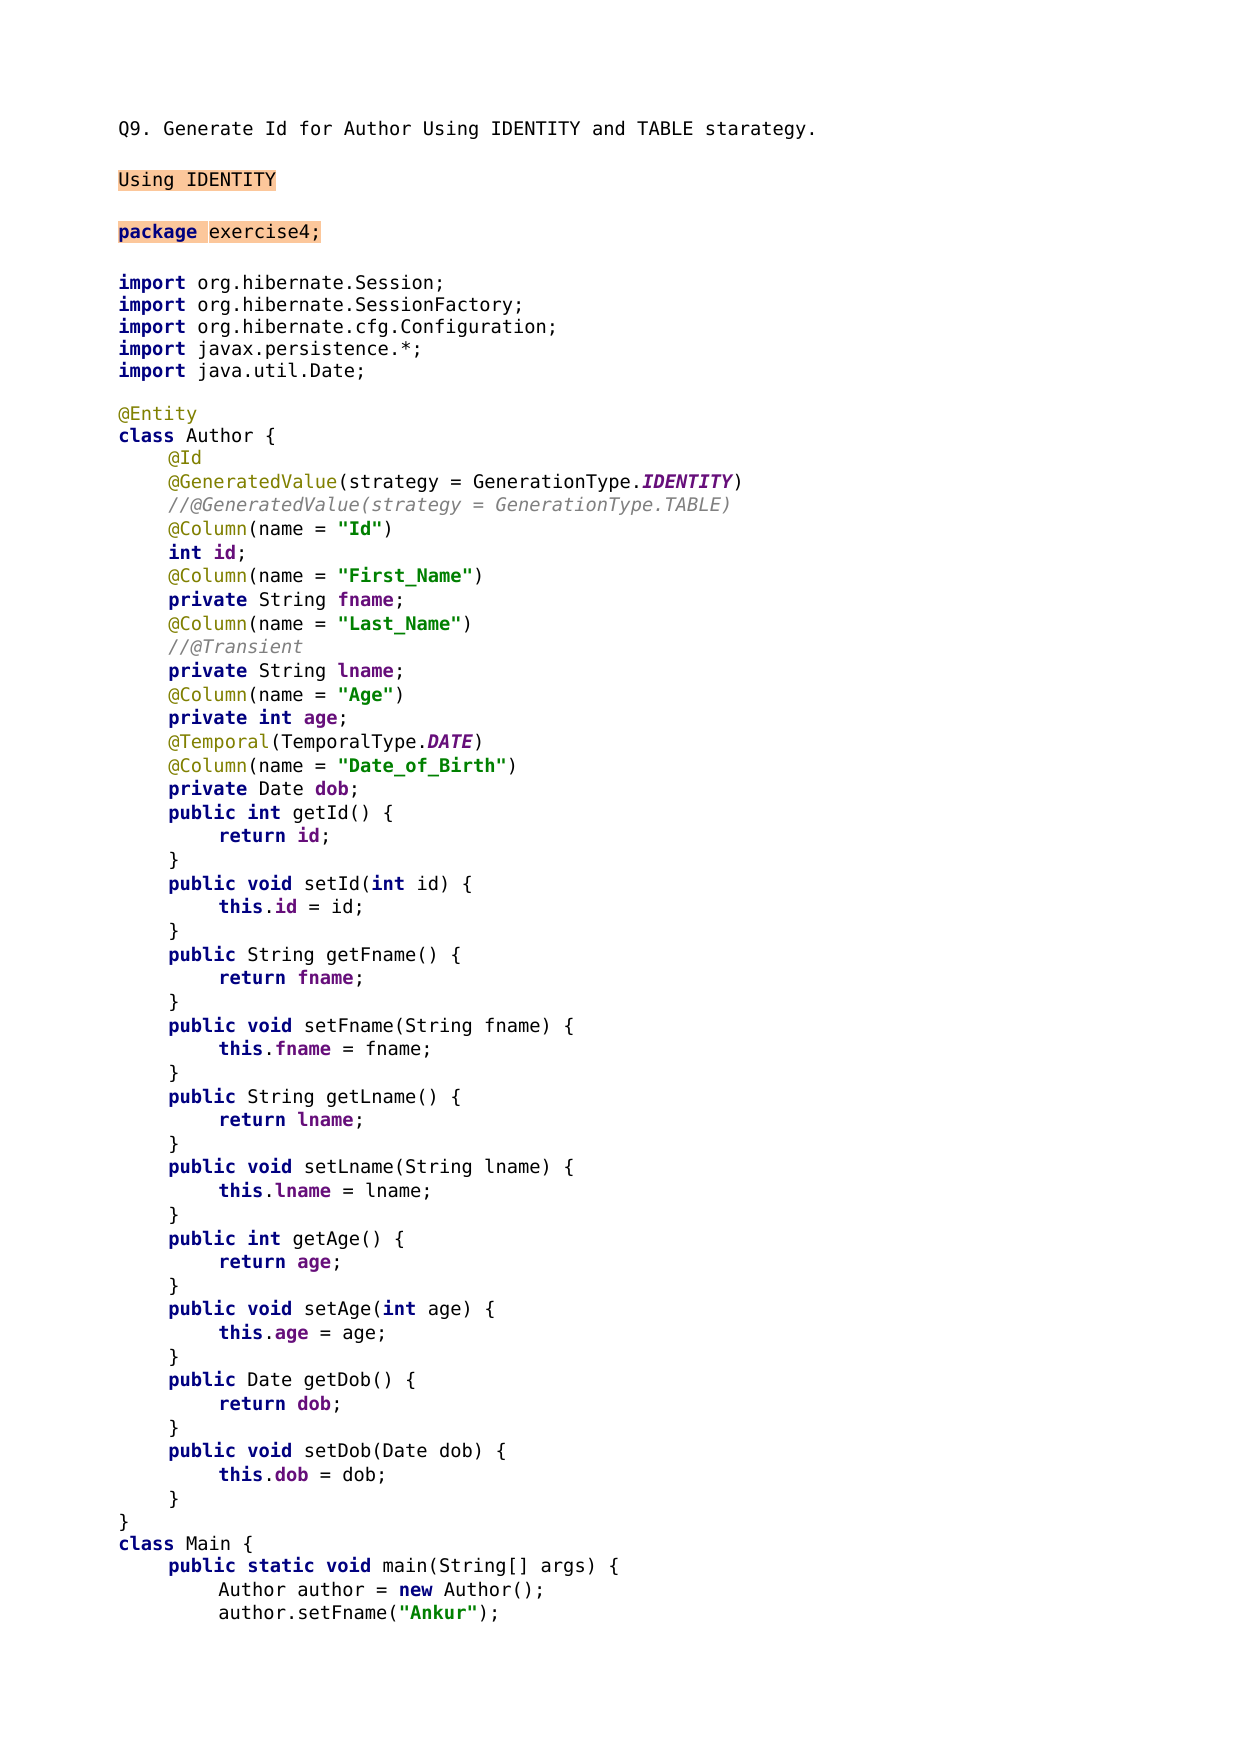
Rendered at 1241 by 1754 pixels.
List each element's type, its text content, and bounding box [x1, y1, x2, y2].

text @GeneratedValue(strategy = GenerationType.IDENTITY) [118, 471, 1122, 494]
text public void setFname(String fname) { [118, 1015, 1122, 1038]
text //@GeneratedValue(strategy = GenerationType.TABLE) [118, 494, 1122, 518]
text } [118, 920, 1122, 944]
text @Column(name = "Age") [118, 684, 1122, 707]
text public void setAge(int age) { [118, 1298, 1122, 1322]
text } [118, 1346, 1122, 1369]
text class Main { [118, 1533, 1122, 1555]
text public int getId() { [118, 802, 1122, 826]
text return age; [118, 1251, 1122, 1275]
text this.id = id; [118, 896, 1122, 920]
text class Author { [118, 425, 1122, 447]
text import org.hibernate.Session; [118, 272, 1122, 294]
text public void setDob(Date dob) { [118, 1440, 1122, 1464]
text //@Transient [118, 636, 1122, 660]
text @Id [118, 447, 1122, 471]
text } [118, 1275, 1122, 1298]
text } [118, 1133, 1122, 1157]
text public Date getDob() { [118, 1369, 1122, 1393]
text private String fname; [118, 589, 1122, 613]
text @Column(name = "First_Name") [118, 565, 1122, 589]
text private String lname; [118, 660, 1122, 684]
text @Column(name = "Id") [118, 518, 1122, 542]
text return id; [118, 826, 1122, 849]
text public void setLname(String lname) { [118, 1157, 1122, 1180]
text public void setId(int id) { [118, 873, 1122, 896]
text this.lname = lname; [118, 1180, 1122, 1204]
text } [118, 1417, 1122, 1440]
text Q9. Generate Id for Author Using IDENTITY and TABLE starategy. [118, 118, 1122, 140]
text import org.hibernate.cfg.Configuration; [118, 316, 1122, 338]
text @Column(name = "Last_Name") [118, 613, 1122, 636]
text public static void main(String[] args) { [118, 1555, 1122, 1579]
text return dob; [118, 1393, 1122, 1417]
text public int getAge() { [118, 1227, 1122, 1251]
text @Temporal(TemporalType.DATE) [118, 731, 1122, 754]
text this.age = age; [118, 1322, 1122, 1346]
text Using IDENTITY [118, 169, 1122, 191]
text } [118, 1511, 1122, 1533]
text author.setFname("Ankur"); [118, 1602, 1122, 1626]
text } [118, 1488, 1122, 1511]
text import java.util.Date; [118, 360, 1122, 382]
text } [118, 1204, 1122, 1227]
text this.fname = fname; [118, 1038, 1122, 1062]
text Author author = new Author(); [118, 1579, 1122, 1602]
text return lname; [118, 1109, 1122, 1133]
text @Entity [118, 403, 1122, 425]
text public String getLname() { [118, 1086, 1122, 1109]
text @Column(name = "Date_of_Birth") [118, 754, 1122, 778]
text package exercise4; [118, 221, 1122, 243]
text private Date dob; [118, 778, 1122, 802]
text } [118, 849, 1122, 873]
text } [118, 991, 1122, 1015]
text import javax.persistence.*; [118, 338, 1122, 360]
text int id; [118, 542, 1122, 565]
text public String getFname() { [118, 944, 1122, 967]
text return fname; [118, 967, 1122, 991]
text } [118, 1062, 1122, 1086]
text this.dob = dob; [118, 1464, 1122, 1488]
text private int age; [118, 707, 1122, 731]
text import org.hibernate.SessionFactory; [118, 294, 1122, 316]
